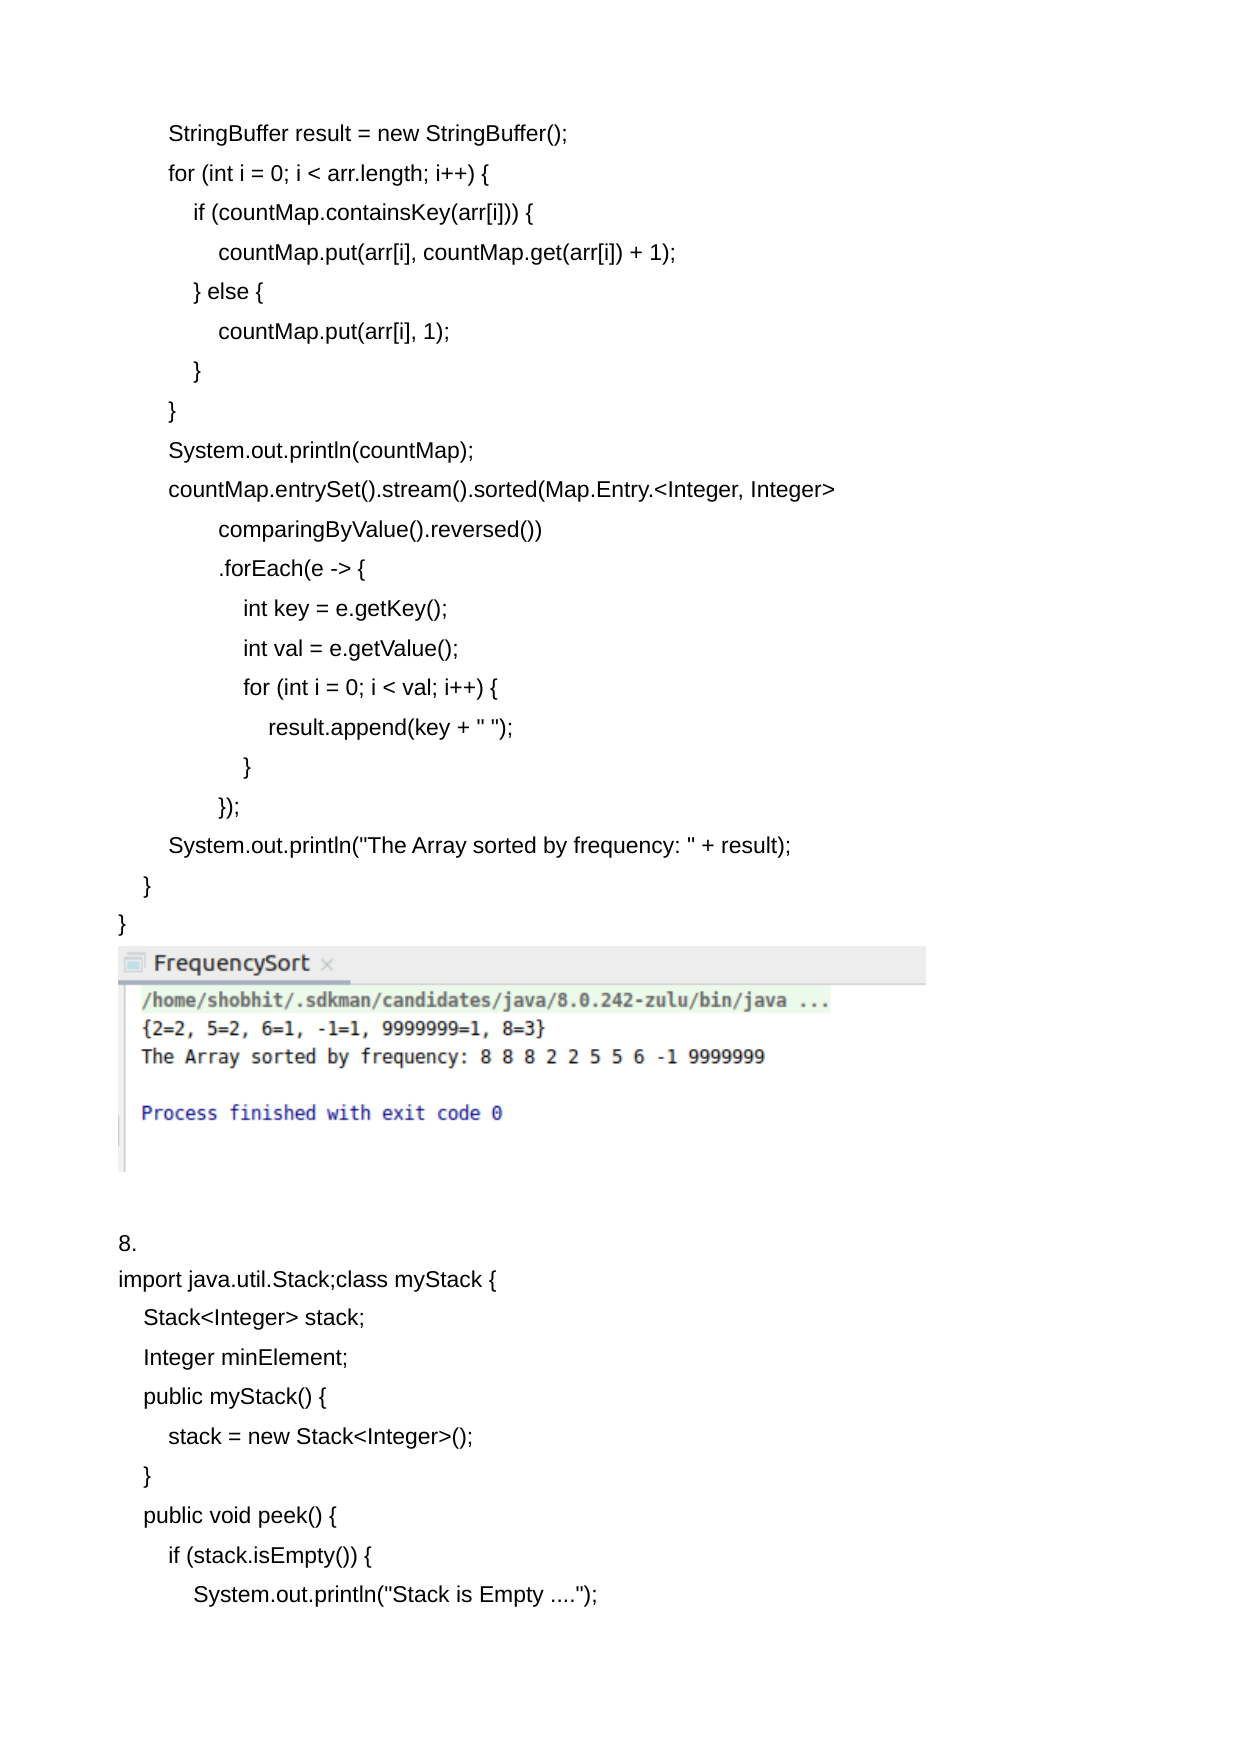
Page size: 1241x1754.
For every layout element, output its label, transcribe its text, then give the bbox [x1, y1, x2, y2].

text StringBuffer result = new StringBuffer(); [118, 118, 1122, 147]
text countMap.entrySet().stream().sorted(Map.Entry.<Integer, Integer> [118, 474, 1122, 503]
text stack = new Stack<Integer>(); [118, 1421, 1122, 1450]
text if (countMap.containsKey(arr[i])) { [118, 197, 1122, 226]
text 8. [118, 1229, 1122, 1256]
text if (stack.isEmpty()) { [118, 1540, 1122, 1568]
text System.out.println("Stack is Empty ...."); [118, 1579, 1122, 1608]
text .forEach(e -> { [118, 553, 1122, 582]
text } [118, 751, 1122, 780]
text public myStack() { [118, 1381, 1122, 1410]
text int val = e.getValue(); [118, 633, 1122, 661]
text } [118, 395, 1122, 424]
text System.out.println("The Array sorted by frequency: " + result); [118, 831, 1122, 859]
text } [118, 870, 1122, 899]
text } [118, 1461, 1122, 1489]
text } [118, 910, 1122, 936]
text } else { [118, 276, 1122, 305]
text int key = e.getKey(); [118, 593, 1122, 622]
text Integer minElement; [118, 1342, 1122, 1371]
text countMap.put(arr[i], 1); [118, 316, 1122, 345]
text public void peek() { [118, 1500, 1122, 1529]
text }); [118, 791, 1122, 820]
text } [118, 356, 1122, 384]
picture [118, 946, 926, 1172]
text for (int i = 0; i < arr.length; i++) { [118, 158, 1122, 186]
text for (int i = 0; i < val; i++) { [118, 672, 1122, 701]
text result.append(key + " "); [118, 712, 1122, 741]
text import java.util.Stack;class myStack { [118, 1266, 1122, 1292]
text Stack<Integer> stack; [118, 1302, 1122, 1331]
text comparingByValue().reversed()) [118, 514, 1122, 543]
text countMap.put(arr[i], countMap.get(arr[i]) + 1); [118, 237, 1122, 266]
text System.out.println(countMap); [118, 435, 1122, 463]
